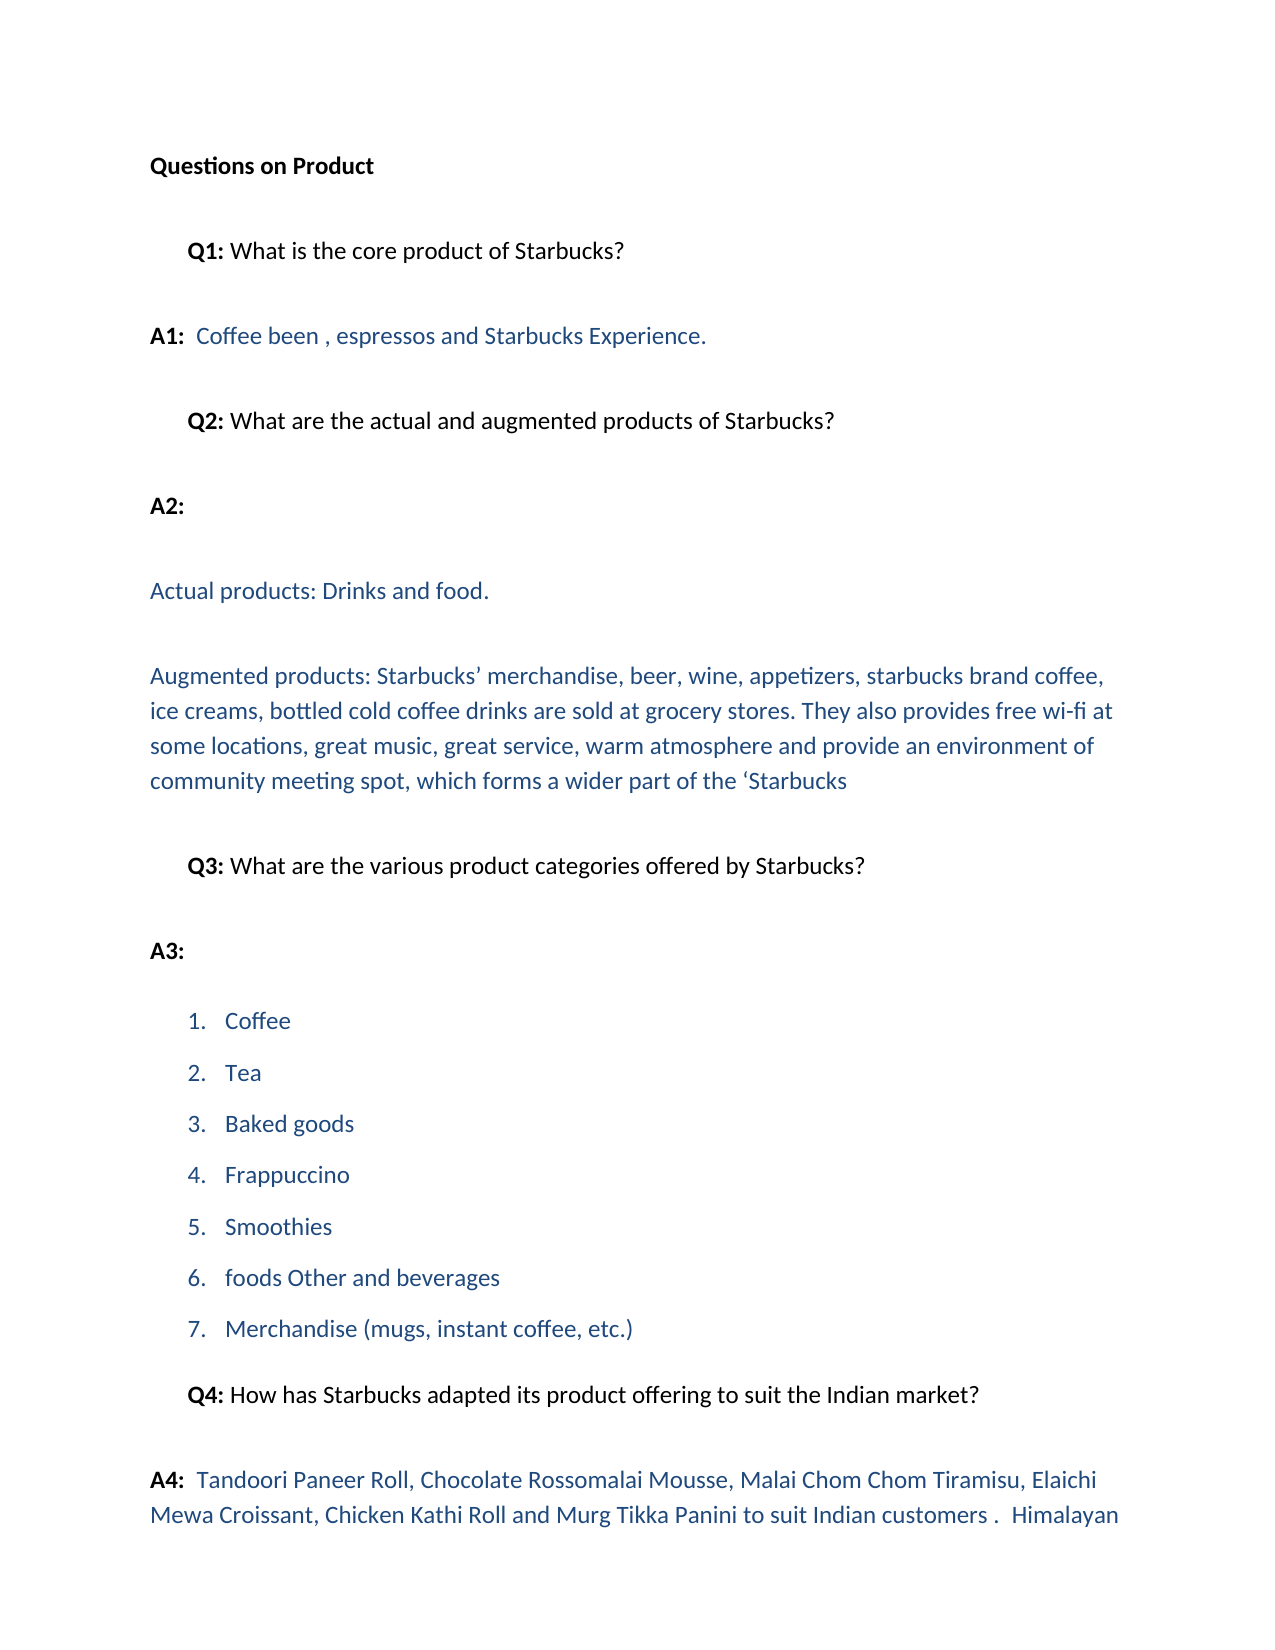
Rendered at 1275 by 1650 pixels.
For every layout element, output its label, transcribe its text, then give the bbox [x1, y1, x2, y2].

text Questions on Product [150, 150, 1125, 181]
text Q2: What are the actual and augmented products of Starbucks? [187, 405, 1125, 436]
text Q4: How has Starbucks adapted its product offering to suit the Indian market? [187, 1379, 1125, 1410]
list Smoothies [187, 1211, 1125, 1241]
list Merchandise (mugs, instant coffee, etc.) [187, 1313, 1125, 1344]
list foods Other and beverages [187, 1262, 1125, 1293]
text Q1: What is the core product of Starbucks? [187, 235, 1125, 266]
text A3: [150, 935, 1125, 966]
text A4: Tandoori Paneer Roll, Chocolate Rossomalai Mousse, Malai Chom Chom Tiramisu, Elaichi Mewa Croissant, Chicken Kathi Roll and Murg Tikka Panini to suit Indian customers . Himalayan [150, 1464, 1125, 1530]
text A2: [150, 490, 1125, 521]
text Actual products: Drinks and food. [150, 575, 1125, 606]
text A1: Coffee been , espressos and Starbucks Experience. [150, 320, 1125, 351]
list Tea [187, 1057, 1125, 1087]
text Q3: What are the various product categories offered by Starbucks? [187, 850, 1125, 881]
list Frappuccino [187, 1159, 1125, 1190]
list Coffee [187, 1005, 1125, 1036]
text Augmented products: Starbucks’ merchandise, beer, wine, appetizers, starbucks brand coffee, ice creams, bottled cold coffee drinks are sold at grocery stores. They also provides free wi-fi at some locations, great music, great service, warm atmosphere and provide an environment of community meeting spot, which forms a wider part of the ‘Starbucks [150, 660, 1125, 796]
list Baked goods [187, 1108, 1125, 1139]
